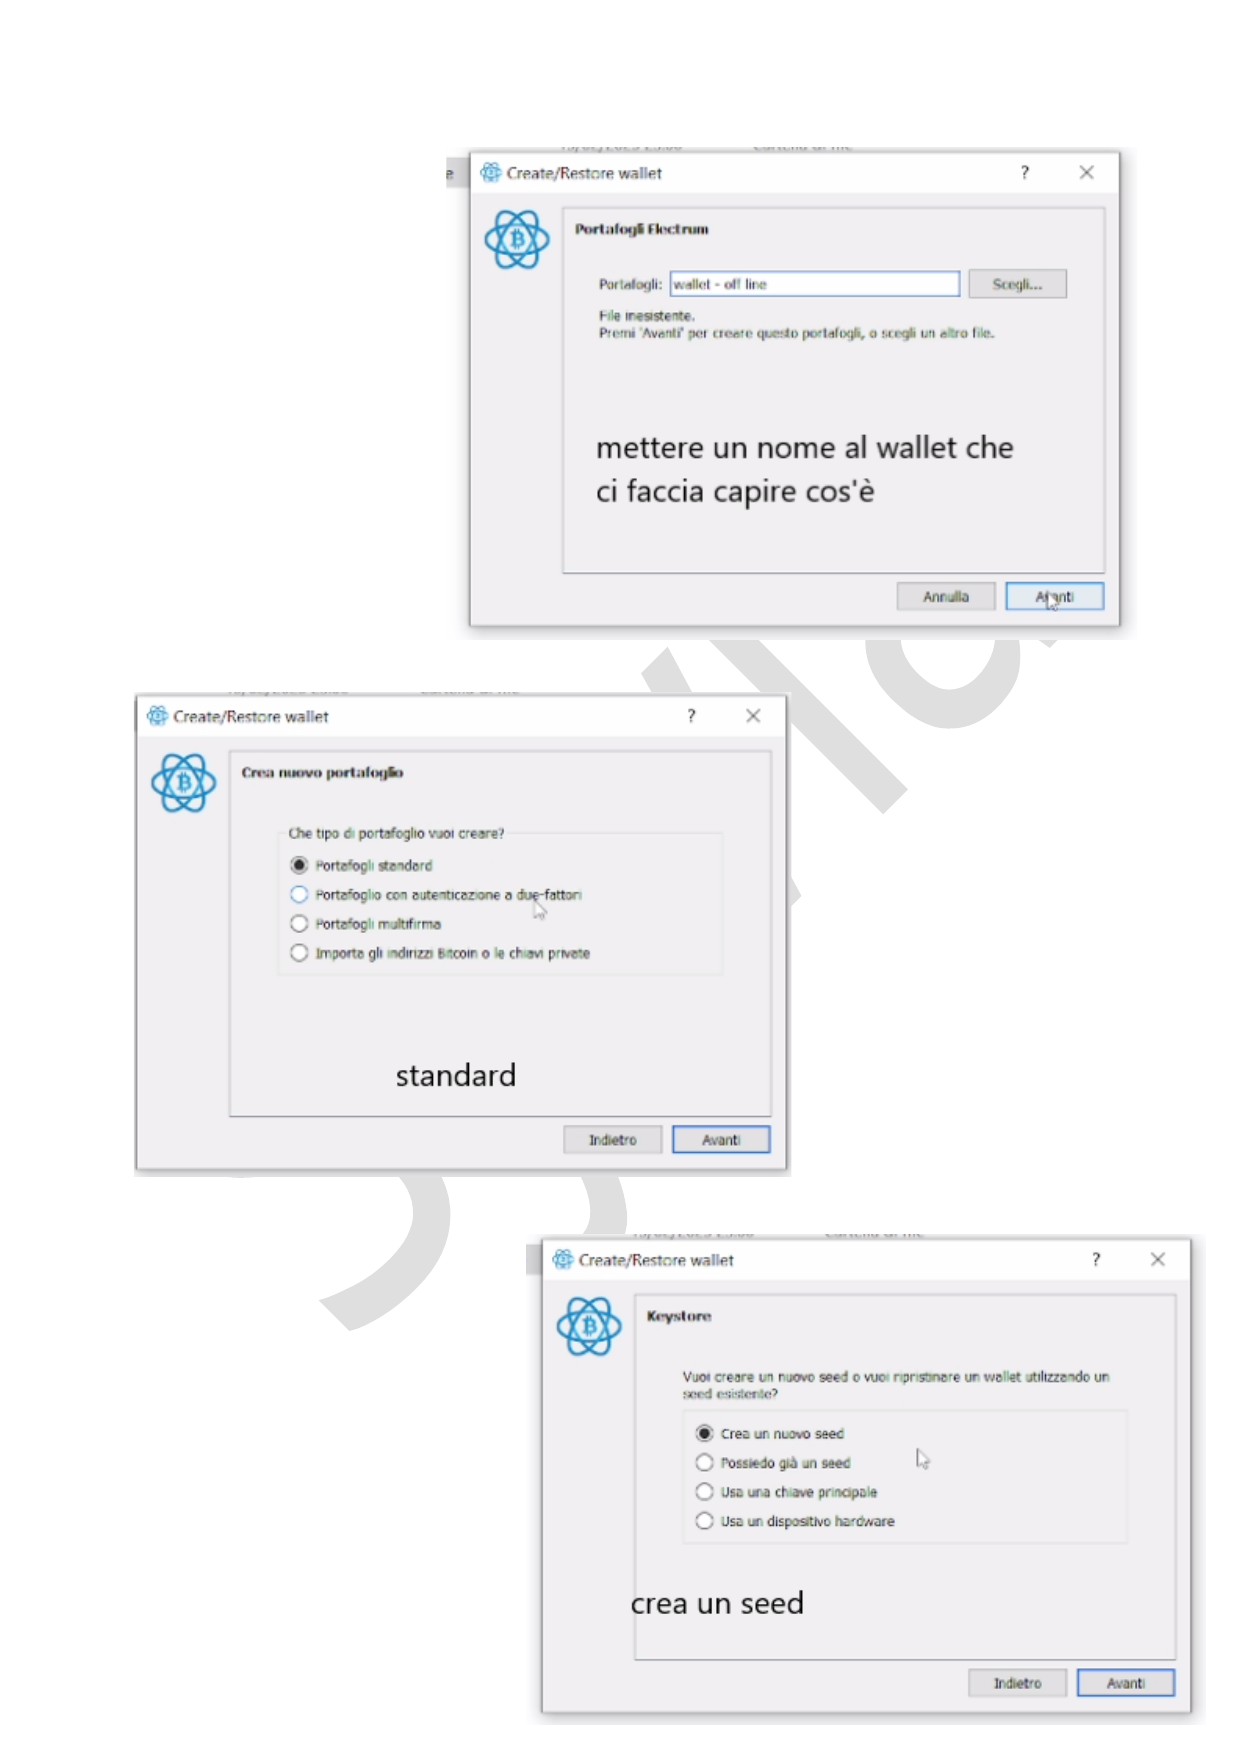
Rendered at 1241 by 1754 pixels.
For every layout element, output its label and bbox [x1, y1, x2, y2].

picture [133, 692, 792, 1177]
picture [446, 147, 1138, 640]
picture [526, 1234, 1206, 1725]
